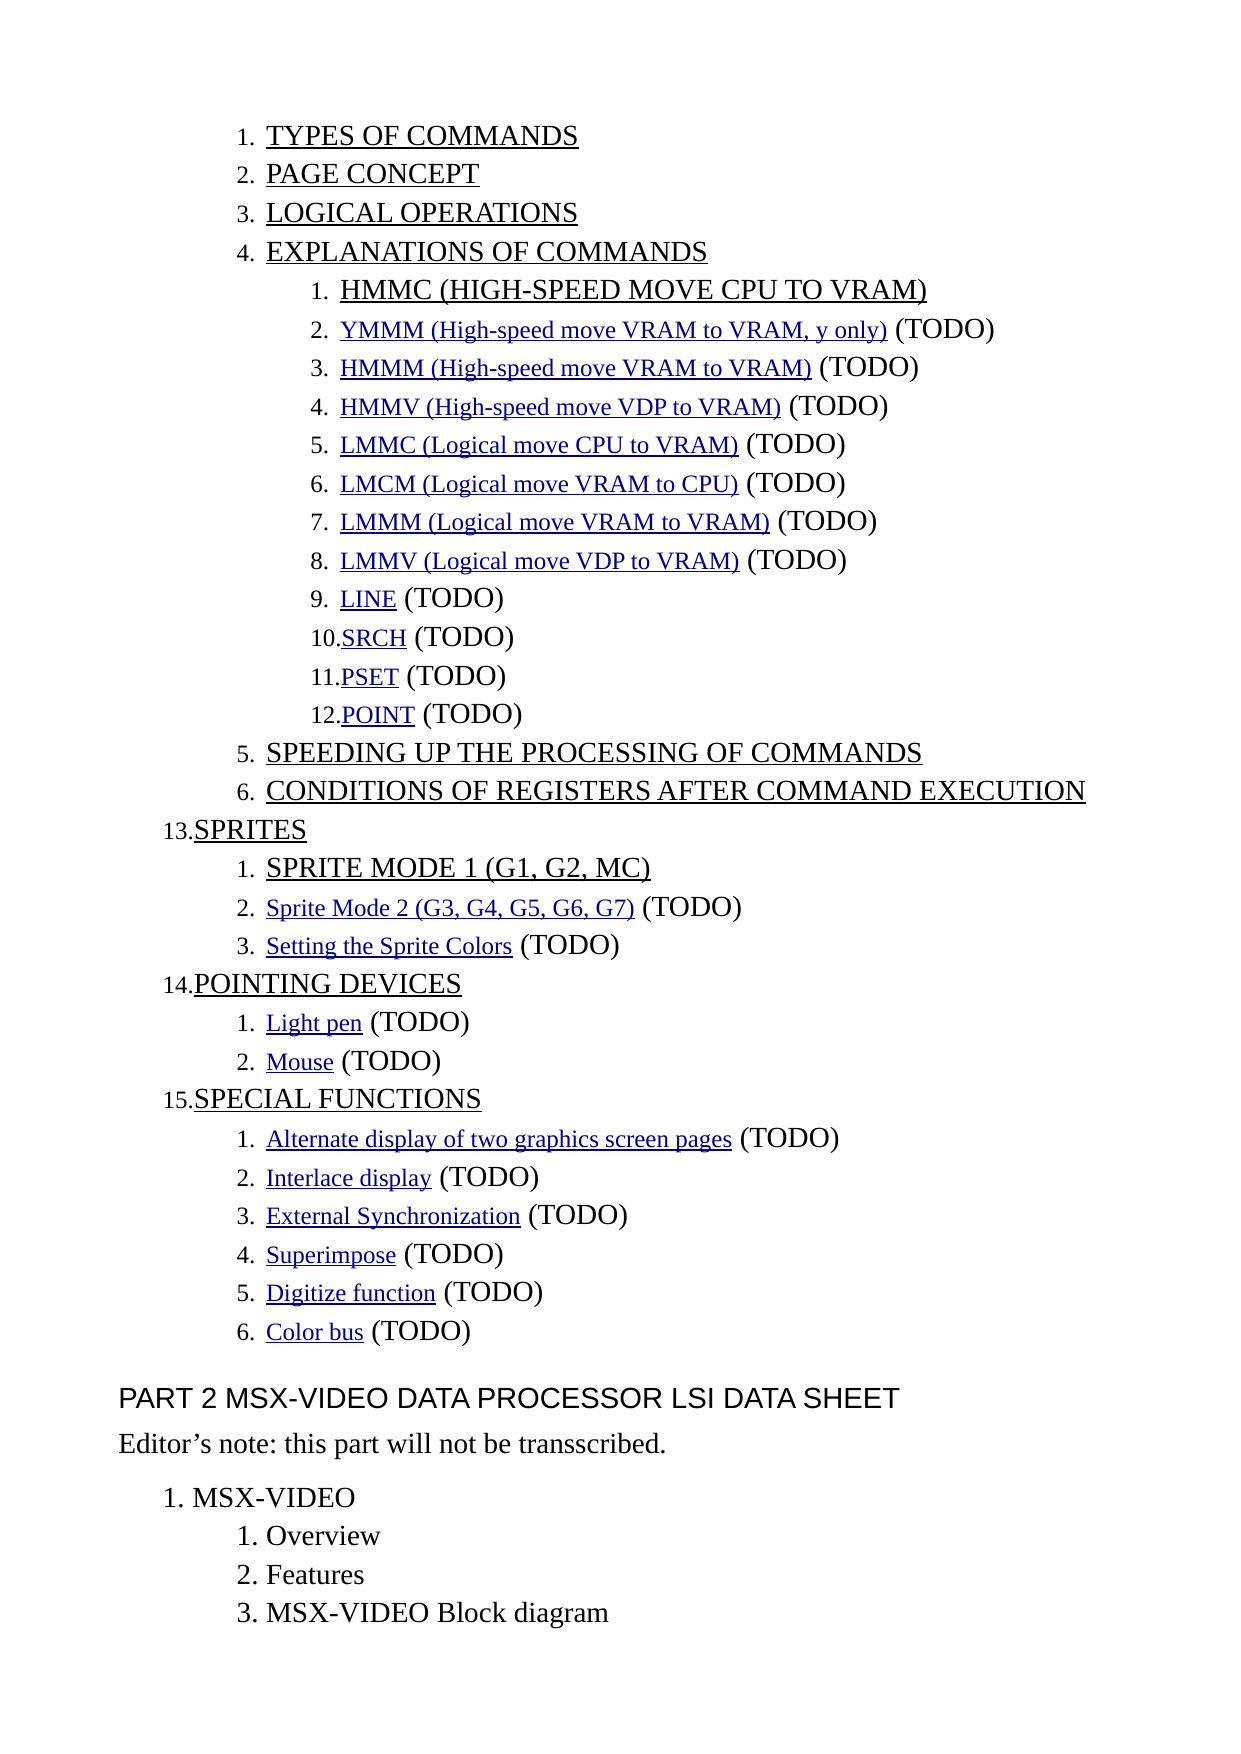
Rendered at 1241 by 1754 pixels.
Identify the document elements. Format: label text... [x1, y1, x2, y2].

list YMMM (High-speed move VRAM to VRAM, y only) (TODO) [310, 311, 1122, 344]
list HMMM (High-speed move VRAM to VRAM) (TODO) [310, 349, 1122, 383]
list Mouse (TODO) [236, 1043, 1122, 1077]
list Features [236, 1557, 1122, 1590]
list External Synchronization (TODO) [236, 1197, 1122, 1231]
list LINE (TODO) [310, 581, 1122, 614]
list MSX-VIDEO [162, 1480, 1122, 1513]
list Color bus (TODO) [236, 1313, 1122, 1346]
list Explanations of Commands [236, 234, 1122, 267]
list Sprite Mode 1 (G1, G2, MC) [236, 850, 1122, 884]
list LMMV (Logical move VDP to VRAM) (TODO) [310, 542, 1122, 576]
list LMCM (Logical move VRAM to CPU) (TODO) [310, 465, 1122, 498]
list Interlace display (TODO) [236, 1159, 1122, 1192]
text Editor’s note: this part will not be transscribed. [118, 1427, 1122, 1460]
list Setting the Sprite Colors (TODO) [236, 927, 1122, 961]
list Sprite Mode 2 (G3, G4, G5, G6, G7) (TODO) [236, 889, 1122, 922]
list Overview [236, 1518, 1122, 1552]
list HMMC (High-speed move CPU to VRAM) [310, 272, 1122, 306]
list SPECIAL FUNCTIONS [162, 1082, 1122, 1115]
list Light pen (TODO) [236, 1004, 1122, 1038]
list Superimpose (TODO) [236, 1236, 1122, 1269]
list POINTING DEVICES [162, 966, 1122, 999]
list Digitize function (TODO) [236, 1274, 1122, 1308]
list Logical Operations [236, 195, 1122, 229]
list PSET (TODO) [310, 658, 1122, 691]
list Page Concept [236, 157, 1122, 190]
list Speeding up the processing of commands [236, 735, 1122, 768]
list Conditions of registers after command execution [236, 773, 1122, 807]
list Alternate display of two graphics screen pages (TODO) [236, 1120, 1122, 1154]
list LMMM (Logical move VRAM to VRAM) (TODO) [310, 503, 1122, 537]
list SPRITES [162, 812, 1122, 845]
subtitle PART 2 MSX-VIDEO DATA PROCESSOR LSI DATA SHEET [118, 1381, 1122, 1414]
list HMMV (High-speed move VDP to VRAM) (TODO) [310, 388, 1122, 421]
list Types of Commands [236, 118, 1122, 152]
list POINT (TODO) [310, 696, 1122, 730]
list SRCH (TODO) [310, 619, 1122, 653]
list MSX-VIDEO Block diagram [236, 1595, 1122, 1629]
list LMMC (Logical move CPU to VRAM) (TODO) [310, 426, 1122, 460]
